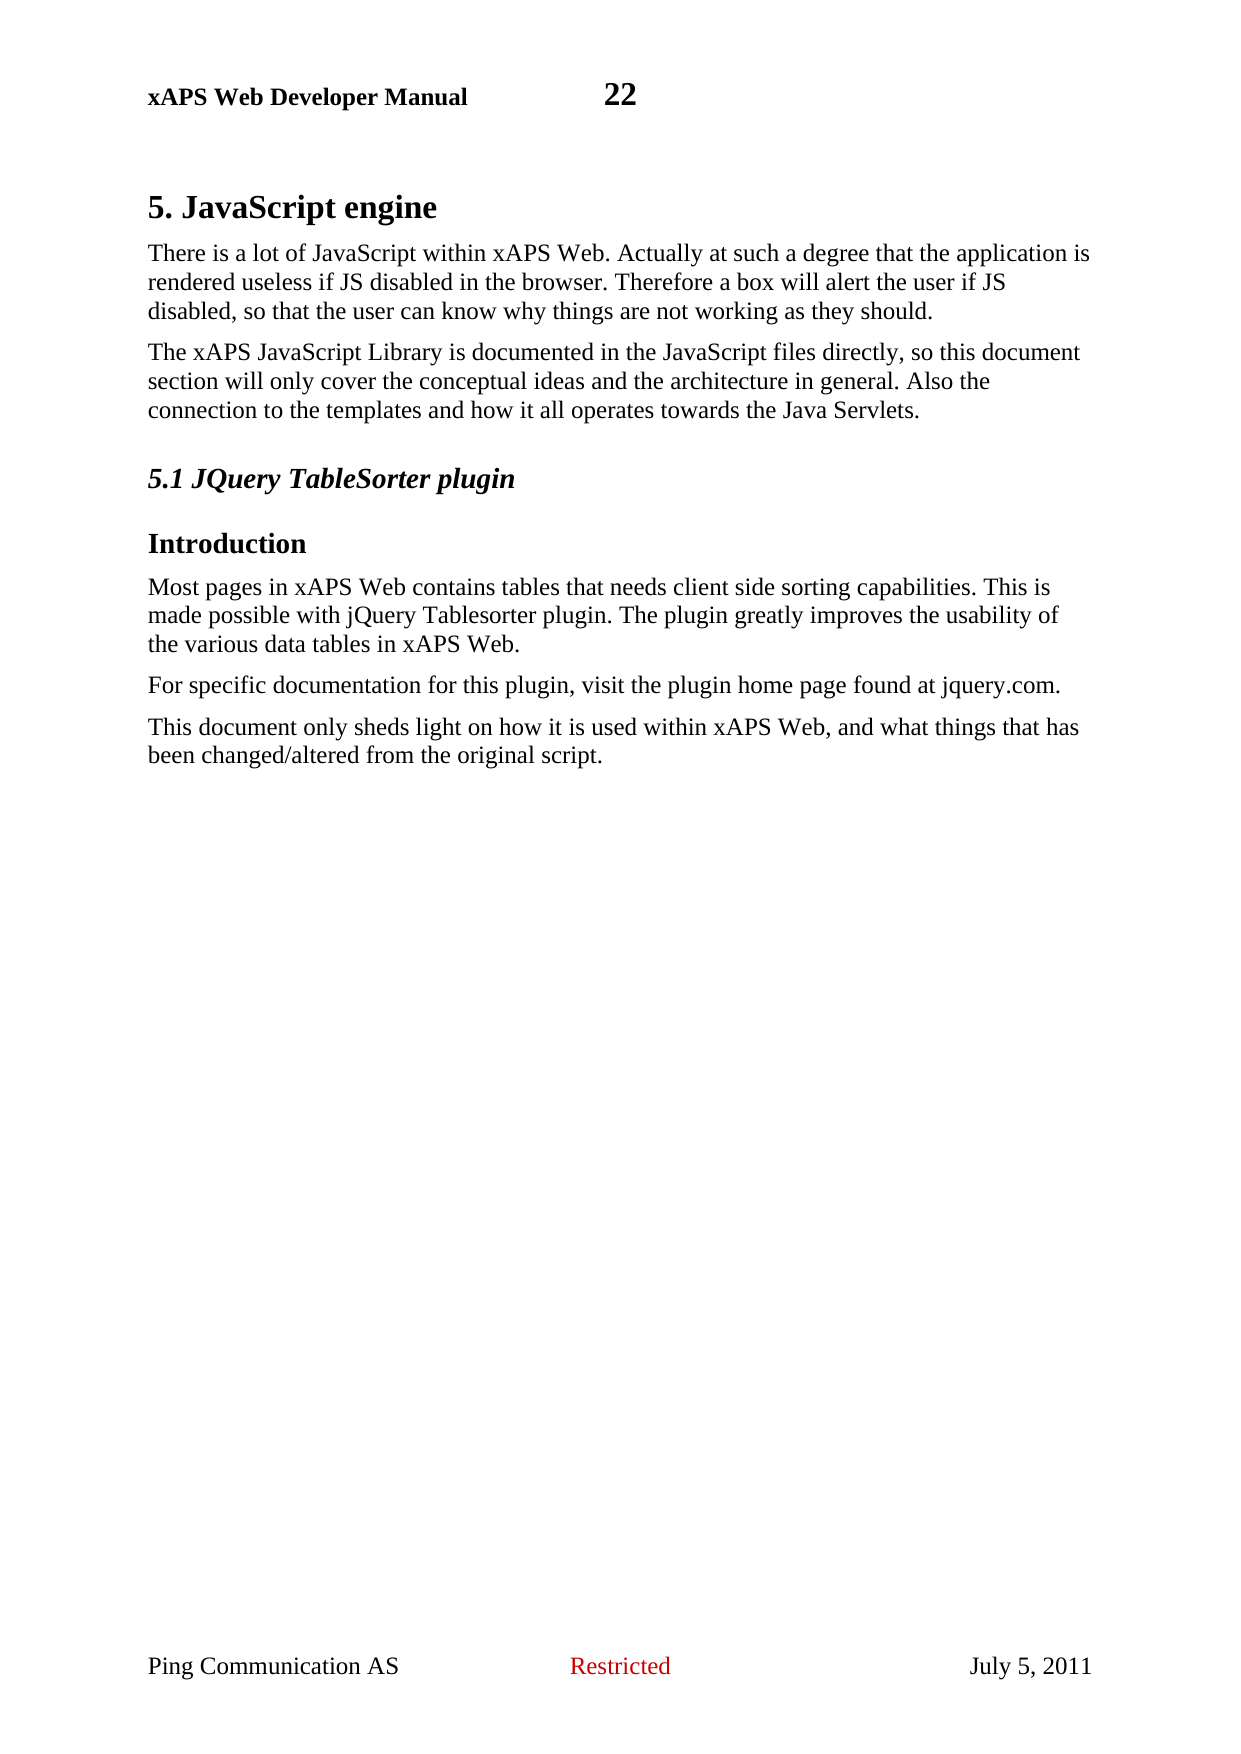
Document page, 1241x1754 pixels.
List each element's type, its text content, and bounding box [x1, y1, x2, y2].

subtitle 5. JavaScript engine [148, 187, 1092, 226]
text For specific documentation for this plugin, visit the plugin home page found at jquery.com. [148, 671, 1092, 699]
text This document only sheds light on how it is used within xAPS Web, and what things that has been changed/altered from the original script. [148, 712, 1092, 769]
subtitle 5.1 JQuery TableSorter plugin [148, 461, 1092, 494]
subtitle Introduction [148, 526, 1092, 559]
text The xAPS JavaScript Library is documented in the JavaScript files directly, so this document section will only cover the conceptual ideas and the architecture in general. Also the connection to the templates and how it all operates towards the Java Servlets. [148, 337, 1092, 423]
text There is a lot of JavaScript within xAPS Web. Actually at such a degree that the application is rendered useless if JS disabled in the browser. Therefore a box will alert the user if JS disabled, so that the user can know why things are not working as they should. [148, 238, 1092, 325]
text Most pages in xAPS Web contains tables that needs client side sorting capabilities. This is made possible with jQuery Tablesorter plugin. The plugin greatly improves the usability of the various data tables in xAPS Web. [148, 572, 1092, 658]
